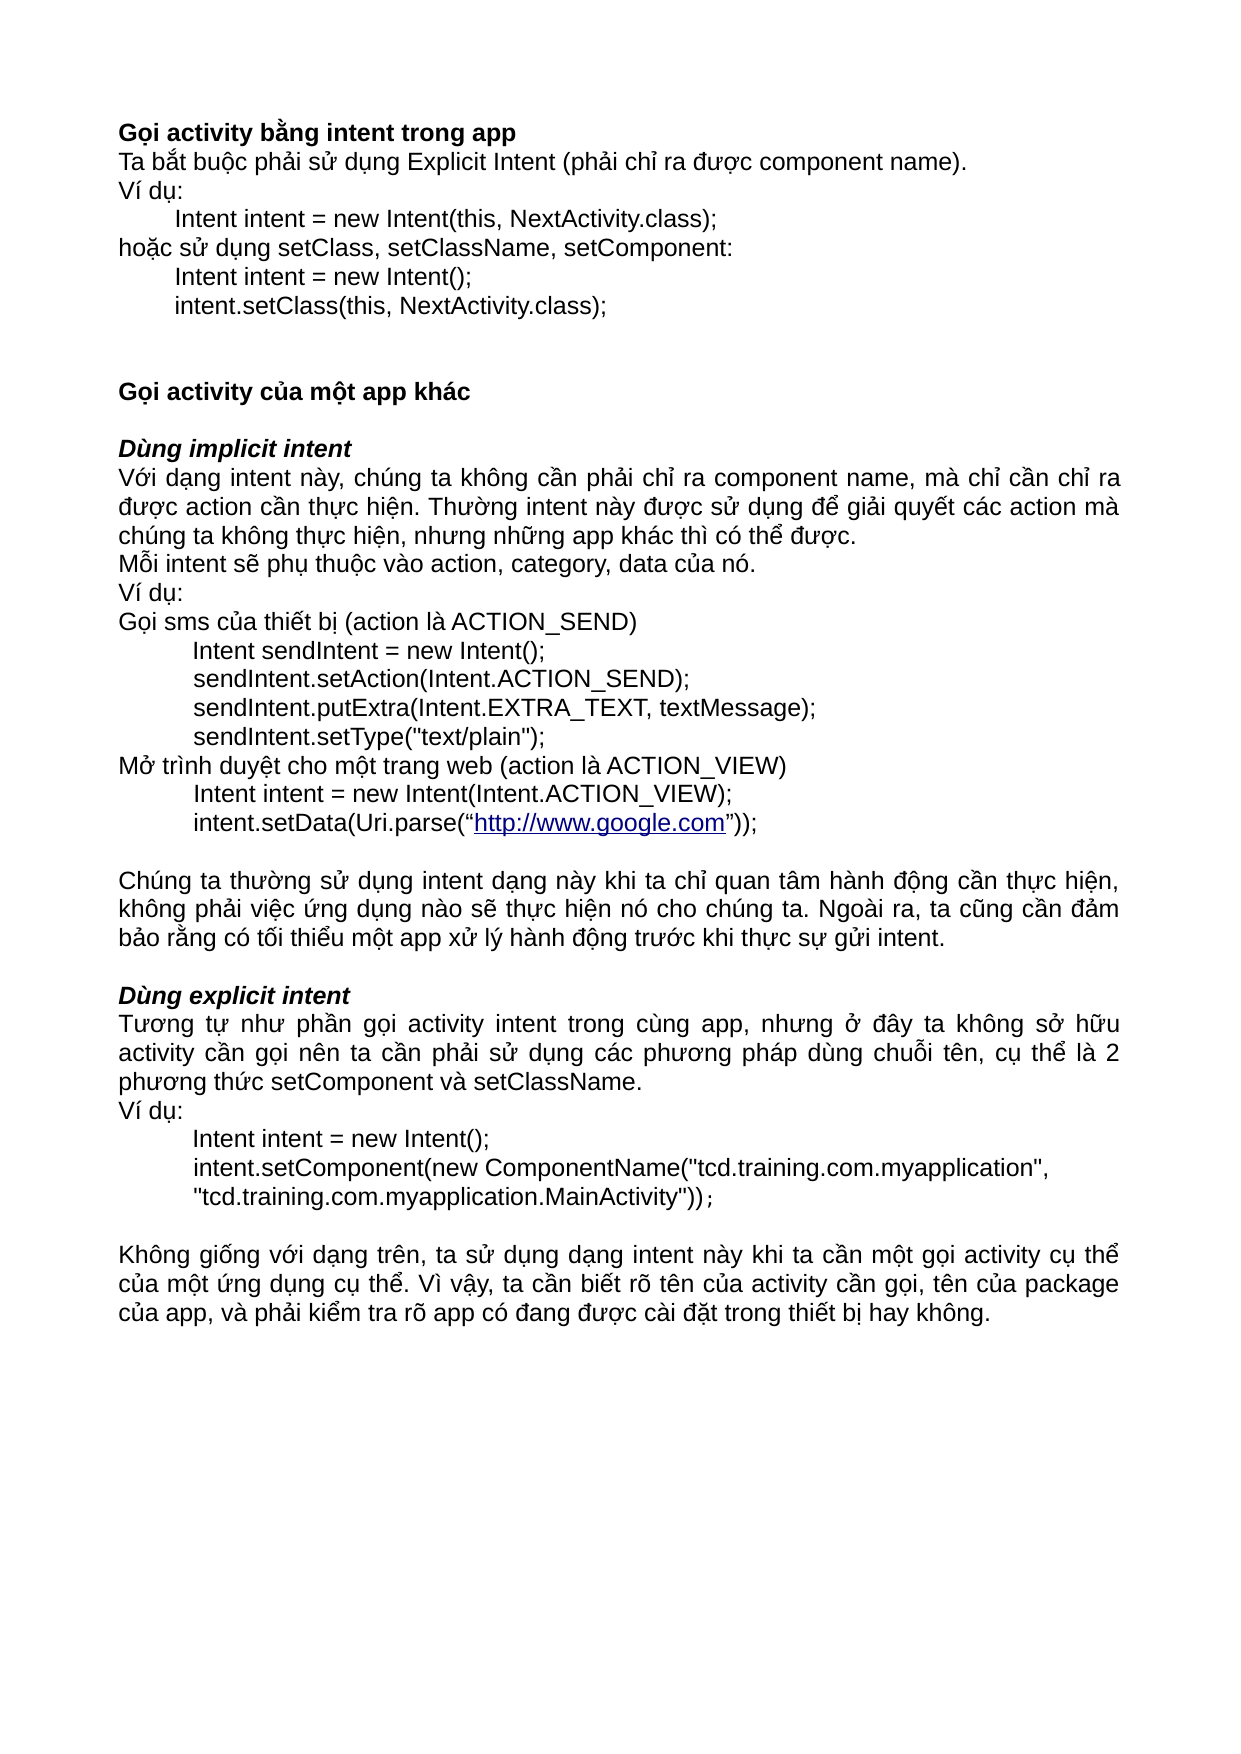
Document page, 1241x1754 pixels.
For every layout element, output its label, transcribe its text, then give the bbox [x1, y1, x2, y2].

text Dùng explicit intent [118, 981, 1122, 1009]
text Intent intent = new Intent(); [174, 262, 1122, 291]
text intent.setClass(this, NextActivity.class); [174, 291, 1122, 319]
text Ta bắt buộc phải sử dụng Explicit Intent (phải chỉ ra được component name). [118, 147, 1122, 176]
text Ví dụ: [118, 176, 1122, 204]
text Chúng ta thường sử dụng intent dạng này khi ta chỉ quan tâm hành động cần thực hiện, không phải việc ứng dụng nào sẽ thực hiện nó cho chúng ta. Ngoài ra, ta cũng cần đảm bảo rằng có tối thiểu một app xử lý hành động trước khi thực sự gửi intent. [118, 866, 1122, 952]
text Tương tự như phần gọi activity intent trong cùng app, nhưng ở đây ta không sở hữu activity cần gọi nên ta cần phải sử dụng các phương pháp dùng chuỗi tên, cụ thể là 2 phương thức setComponent và setClassName. [118, 1009, 1122, 1096]
text Gọi activity bằng intent trong app [118, 118, 1122, 147]
text sendIntent.setType("text/plain"); [193, 722, 1122, 751]
text Dùng implicit intent [118, 434, 1122, 463]
text Gọi activity của một app khác [118, 377, 1122, 406]
text Intent intent = new Intent(this, NextActivity.class); [174, 204, 1122, 233]
text Ví dụ: [118, 1096, 1122, 1124]
text Với dạng intent này, chúng ta không cần phải chỉ ra component name, mà chỉ cần chỉ ra được action cần thực hiện. Thường intent này được sử dụng để giải quyết các action mà chúng ta không thực hiện, nhưng những app khác thì có thể được. [118, 463, 1122, 549]
text intent.setComponent(new ComponentName("tcd.training.com.myapplication", "tcd.training.com.myapplication.MainActivity")); [193, 1153, 1122, 1211]
text sendIntent.putExtra(Intent.EXTRA_TEXT, textMessage); [193, 693, 1122, 722]
text Mỗi intent sẽ phụ thuộc vào action, category, data của nó. [118, 549, 1122, 578]
text Intent intent = new Intent(); [118, 1124, 1122, 1153]
text sendIntent.setAction(Intent.ACTION_SEND); [193, 664, 1122, 693]
text Gọi sms của thiết bị (action là ACTION_SEND) [118, 607, 1122, 636]
text Mở trình duyệt cho một trang web (action là ACTION_VIEW) [118, 751, 1122, 779]
text Ví dụ: [118, 578, 1122, 607]
text Intent sendIntent = new Intent(); [118, 636, 1122, 664]
text hoặc sử dụng setClass, setClassName, setComponent: [118, 233, 1122, 262]
text intent.setData(Uri.parse(“http://www.google.com”)); [193, 808, 1122, 837]
text Không giống với dạng trên, ta sử dụng dạng intent này khi ta cần một gọi activity cụ thể của một ứng dụng cụ thể. Vì vậy, ta cần biết rõ tên của activity cần gọi, tên của package của app, và phải kiểm tra rõ app có đang được cài đặt trong thiết bị hay không. [118, 1240, 1122, 1326]
text Intent intent = new Intent(Intent.ACTION_VIEW); [193, 779, 1122, 808]
